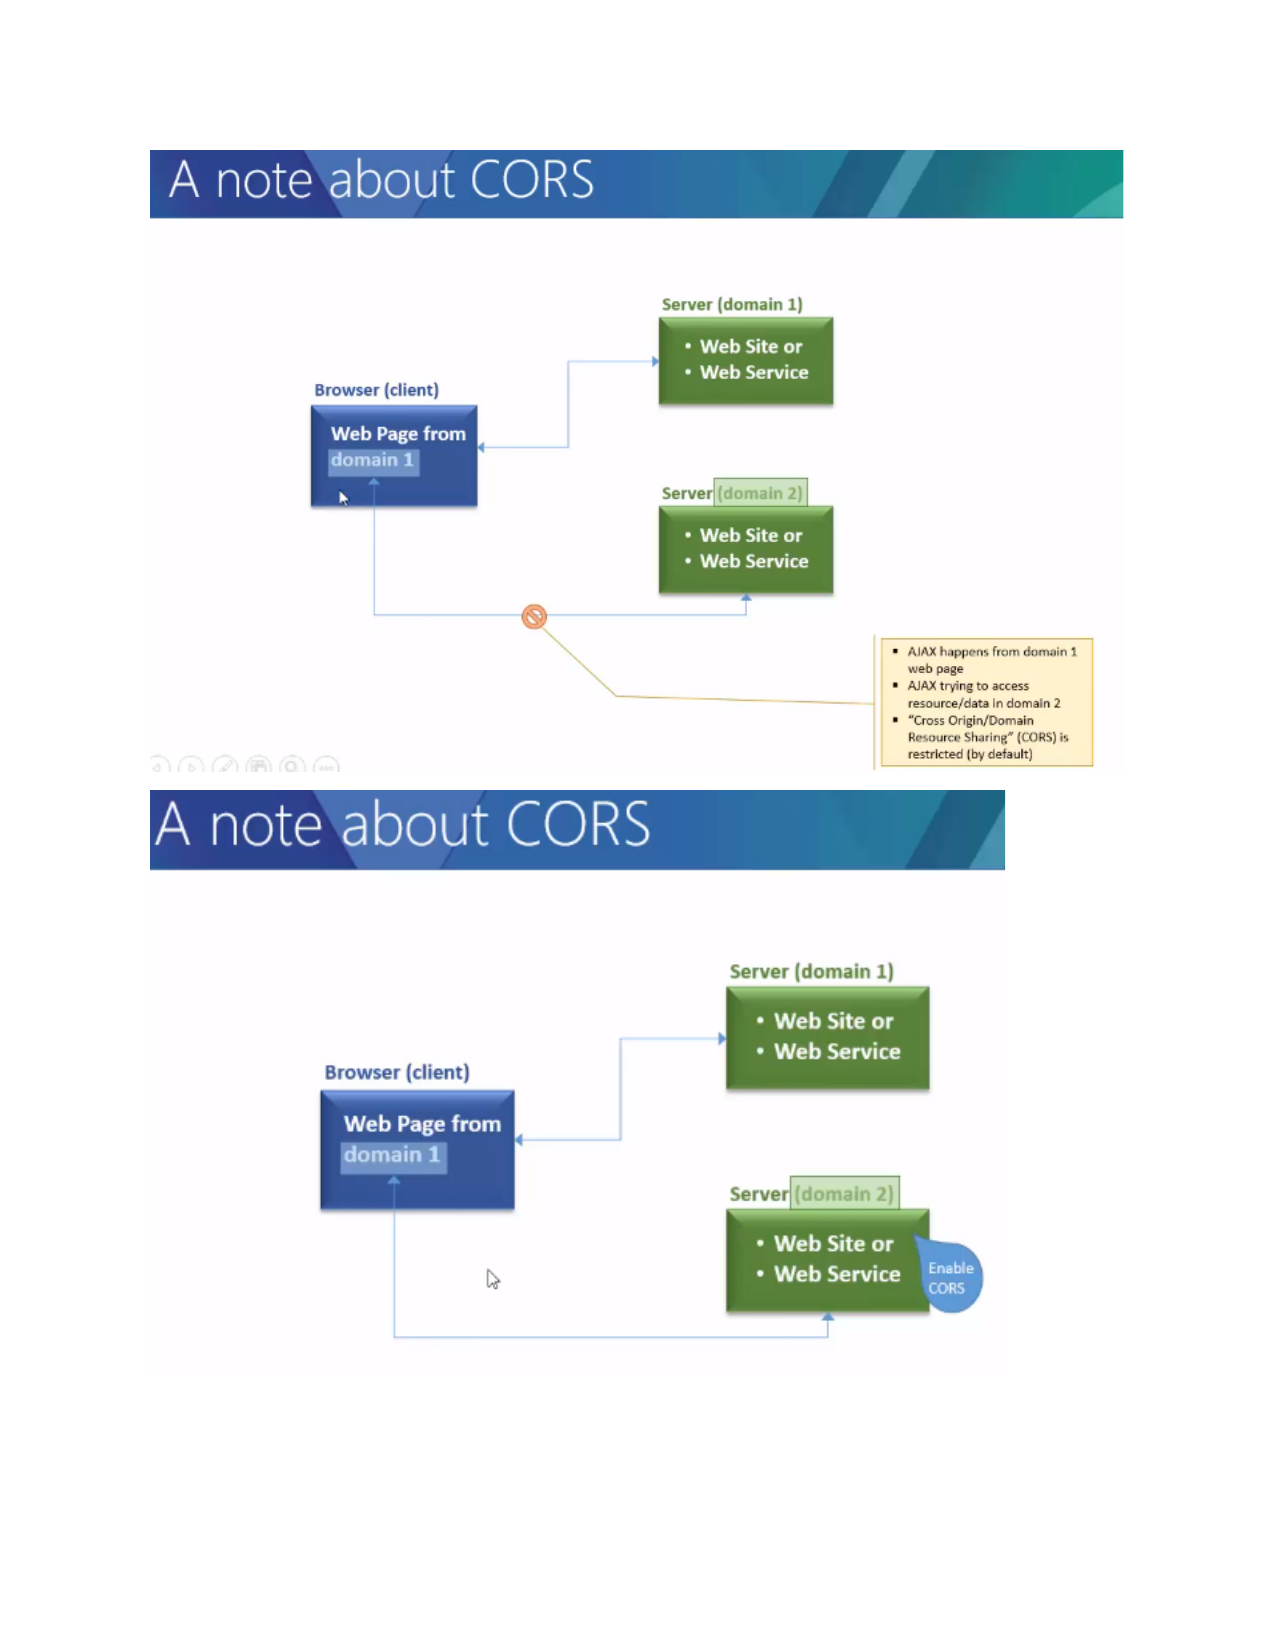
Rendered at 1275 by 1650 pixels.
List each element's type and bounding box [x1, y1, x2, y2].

picture [150, 790, 1005, 1376]
picture [150, 150, 1124, 772]
